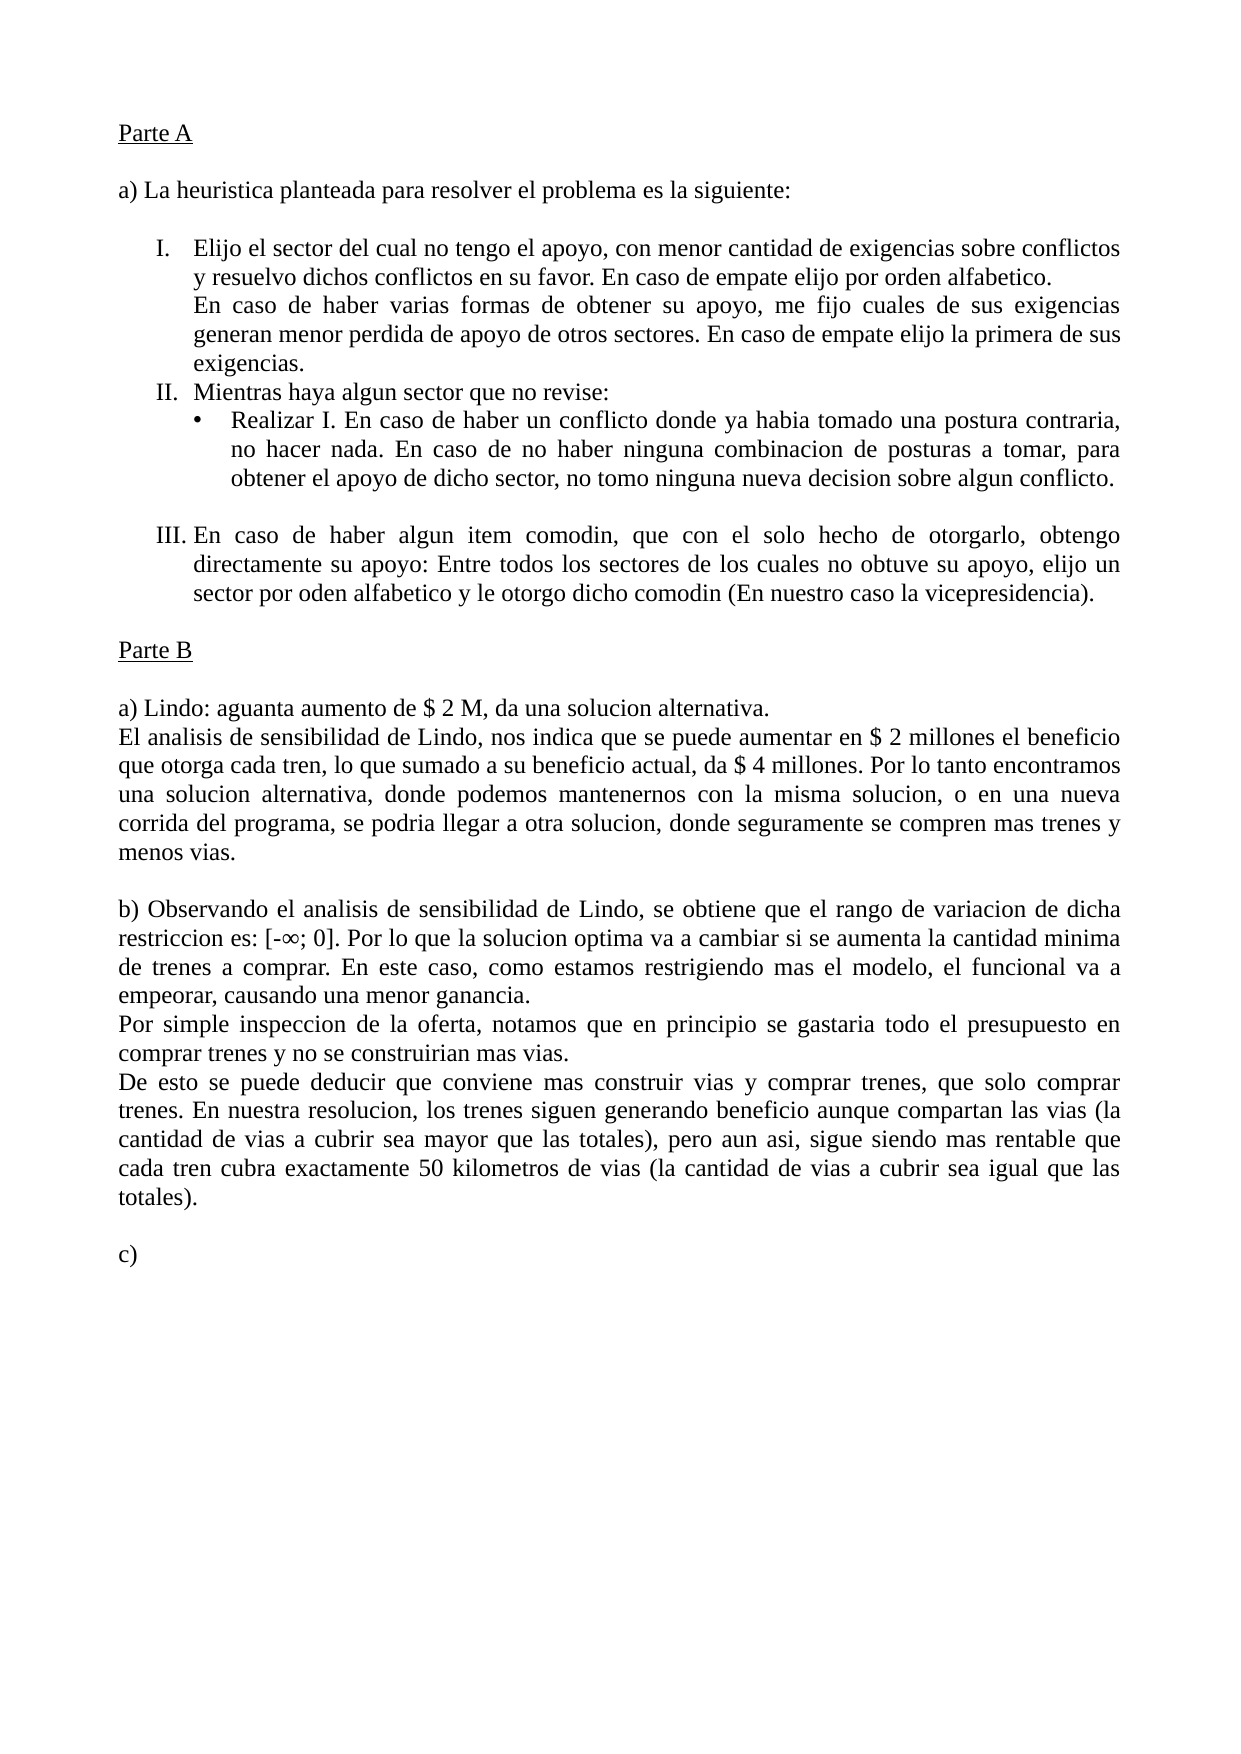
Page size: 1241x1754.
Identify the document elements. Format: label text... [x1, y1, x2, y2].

text Por simple inspeccion de la oferta, notamos que en principio se gastaria todo el presupuesto en comprar trenes y no se construirian mas vias. [118, 1009, 1122, 1067]
text c) [118, 1239, 1122, 1268]
list En caso de haber algun item comodin, que con el solo hecho de otorgarlo, obtengo directamente su apoyo: Entre todos los sectores de los cuales no obtuve su apoyo, elijo un sector por oden alfabetico y le otorgo dicho comodin (En nuestro caso la vicepresidencia). [156, 521, 1122, 607]
text a) La heuristica planteada para resolver el problema es la siguiente: [118, 176, 1122, 204]
list Realizar I. En caso de haber un conflicto donde ya habia tomado una postura contraria, no hacer nada. En caso de no haber ninguna combinacion de posturas a tomar, para obtener el apoyo de dicho sector, no tomo ninguna nueva decision sobre algun conflicto. [193, 406, 1122, 492]
text b) Observando el analisis de sensibilidad de Lindo, se obtiene que el rango de variacion de dicha restriccion es: [-∞; 0]. Por lo que la solucion optima va a cambiar si se aumenta la cantidad minima de trenes a comprar. En este caso, como estamos restrigiendo mas el modelo, el funcional va a empeorar, causando una menor ganancia. [118, 894, 1122, 1009]
list En caso de haber varias formas de obtener su apoyo, me fijo cuales de sus exigencias generan menor perdida de apoyo de otros sectores. En caso de empate elijo la primera de sus exigencias. [156, 291, 1122, 377]
text Parte A [118, 118, 1122, 147]
text a) Lindo: aguanta aumento de $ 2 M, da una solucion alternativa. [118, 693, 1122, 722]
text De esto se puede deducir que conviene mas construir vias y comprar trenes, que solo comprar trenes. En nuestra resolucion, los trenes siguen generando beneficio aunque compartan las vias (la cantidad de vias a cubrir sea mayor que las totales), pero aun asi, sigue siendo mas rentable que cada tren cubra exactamente 50 kilometros de vias (la cantidad de vias a cubrir sea igual que las totales). [118, 1067, 1122, 1211]
text Parte B [118, 636, 1122, 664]
list Elijo el sector del cual no tengo el apoyo, con menor cantidad de exigencias sobre conflictos y resuelvo dichos conflictos en su favor. En caso de empate elijo por orden alfabetico. [156, 233, 1122, 291]
text El analisis de sensibilidad de Lindo, nos indica que se puede aumentar en $ 2 millones el beneficio que otorga cada tren, lo que sumado a su beneficio actual, da $ 4 millones. Por lo tanto encontramos una solucion alternativa, donde podemos mantenernos con la misma solucion, o en una nueva corrida del programa, se podria llegar a otra solucion, donde seguramente se compren mas trenes y menos vias. [118, 722, 1122, 866]
list Mientras haya algun sector que no revise: [156, 377, 1122, 406]
